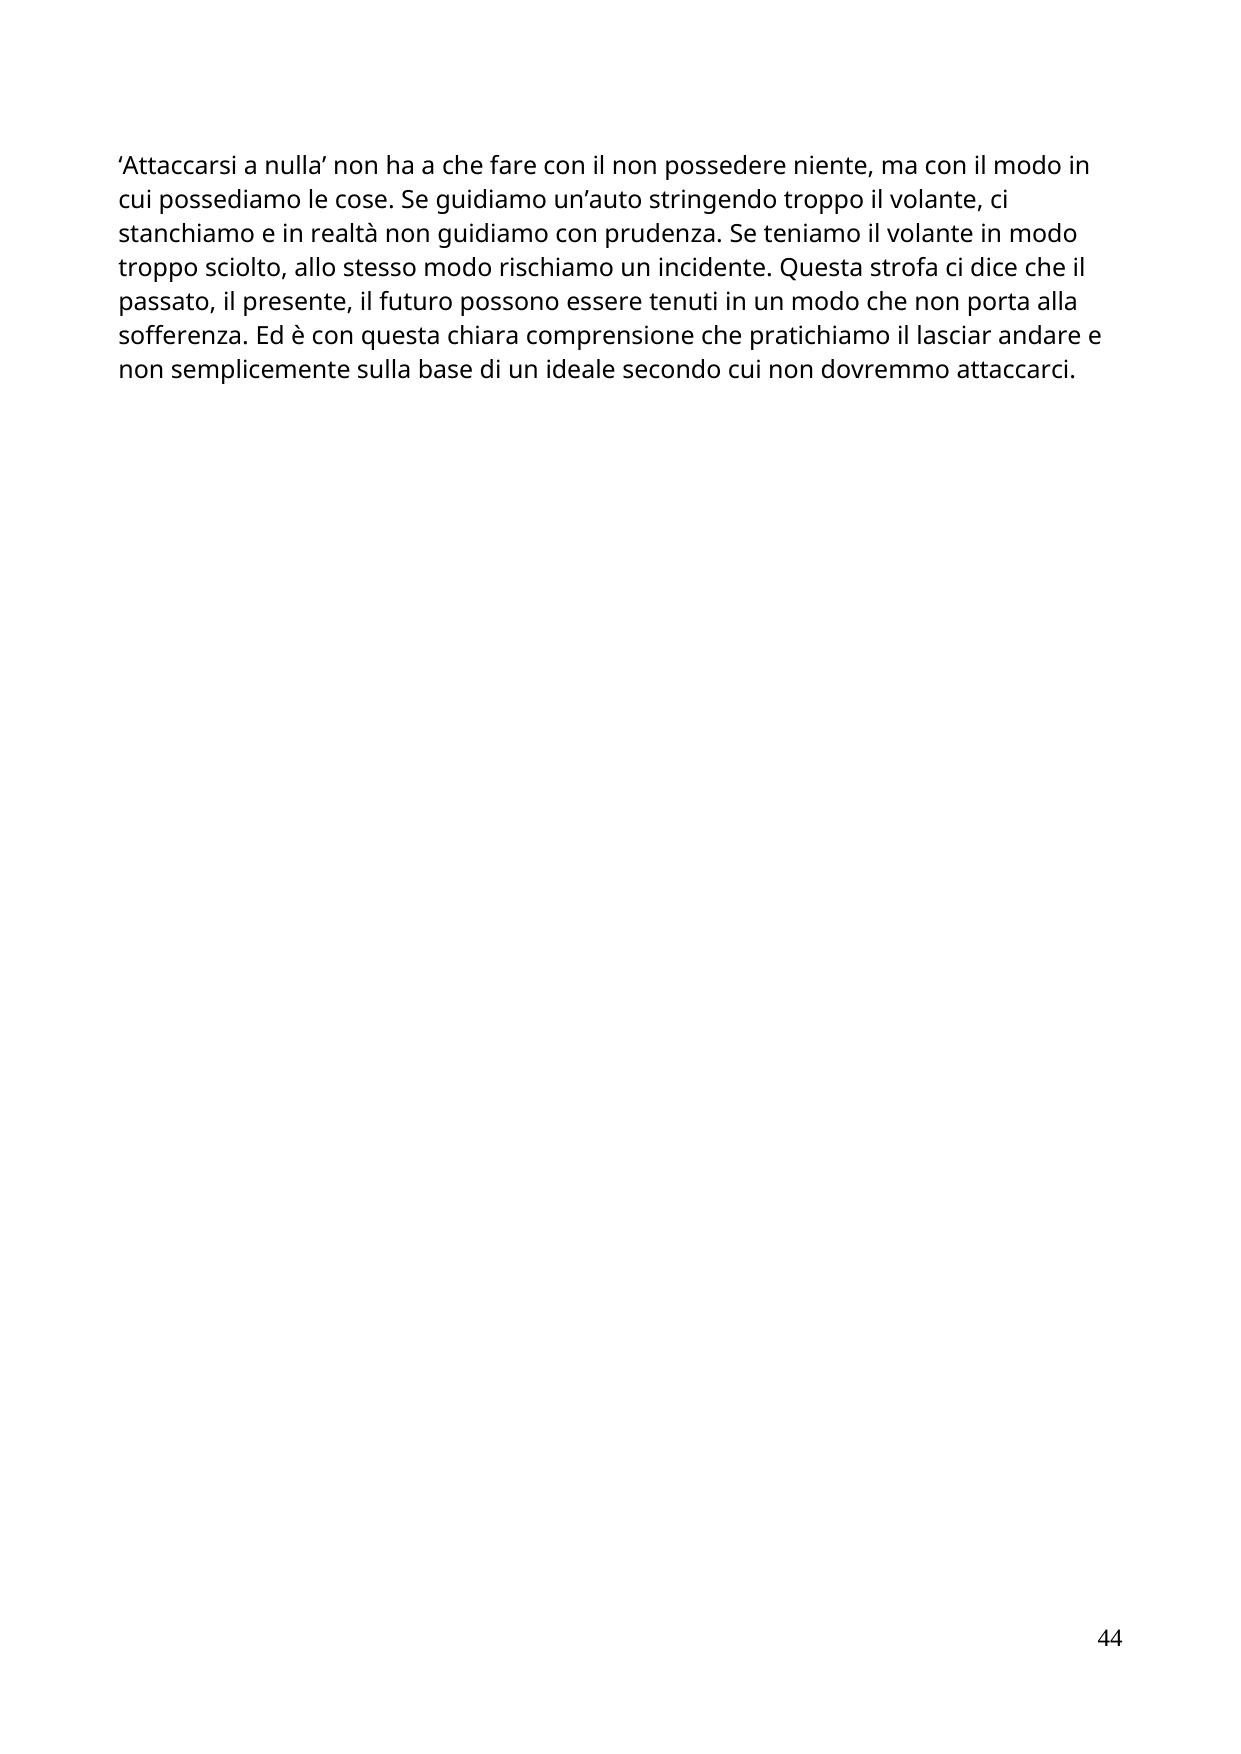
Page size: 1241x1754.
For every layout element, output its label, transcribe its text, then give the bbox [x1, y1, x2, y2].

text ‘Attaccarsi a nulla’ non ha a che fare con il non possedere niente, ma con il modo in cui possediamo le cose. Se guidiamo un’auto stringendo troppo il volante, ci stanchiamo e in realtà non guidiamo con prudenza. Se teniamo il volante in modo troppo sciolto, allo stesso modo rischiamo un incidente. Questa strofa ci dice che il passato, il presente, il futuro possono essere tenuti in un modo che non porta alla sofferenza. Ed è con questa chiara comprensione che pratichiamo il lasciar andare e non semplicemente sulla base di un ideale secondo cui non dovremmo attaccarci. [118, 148, 1122, 386]
